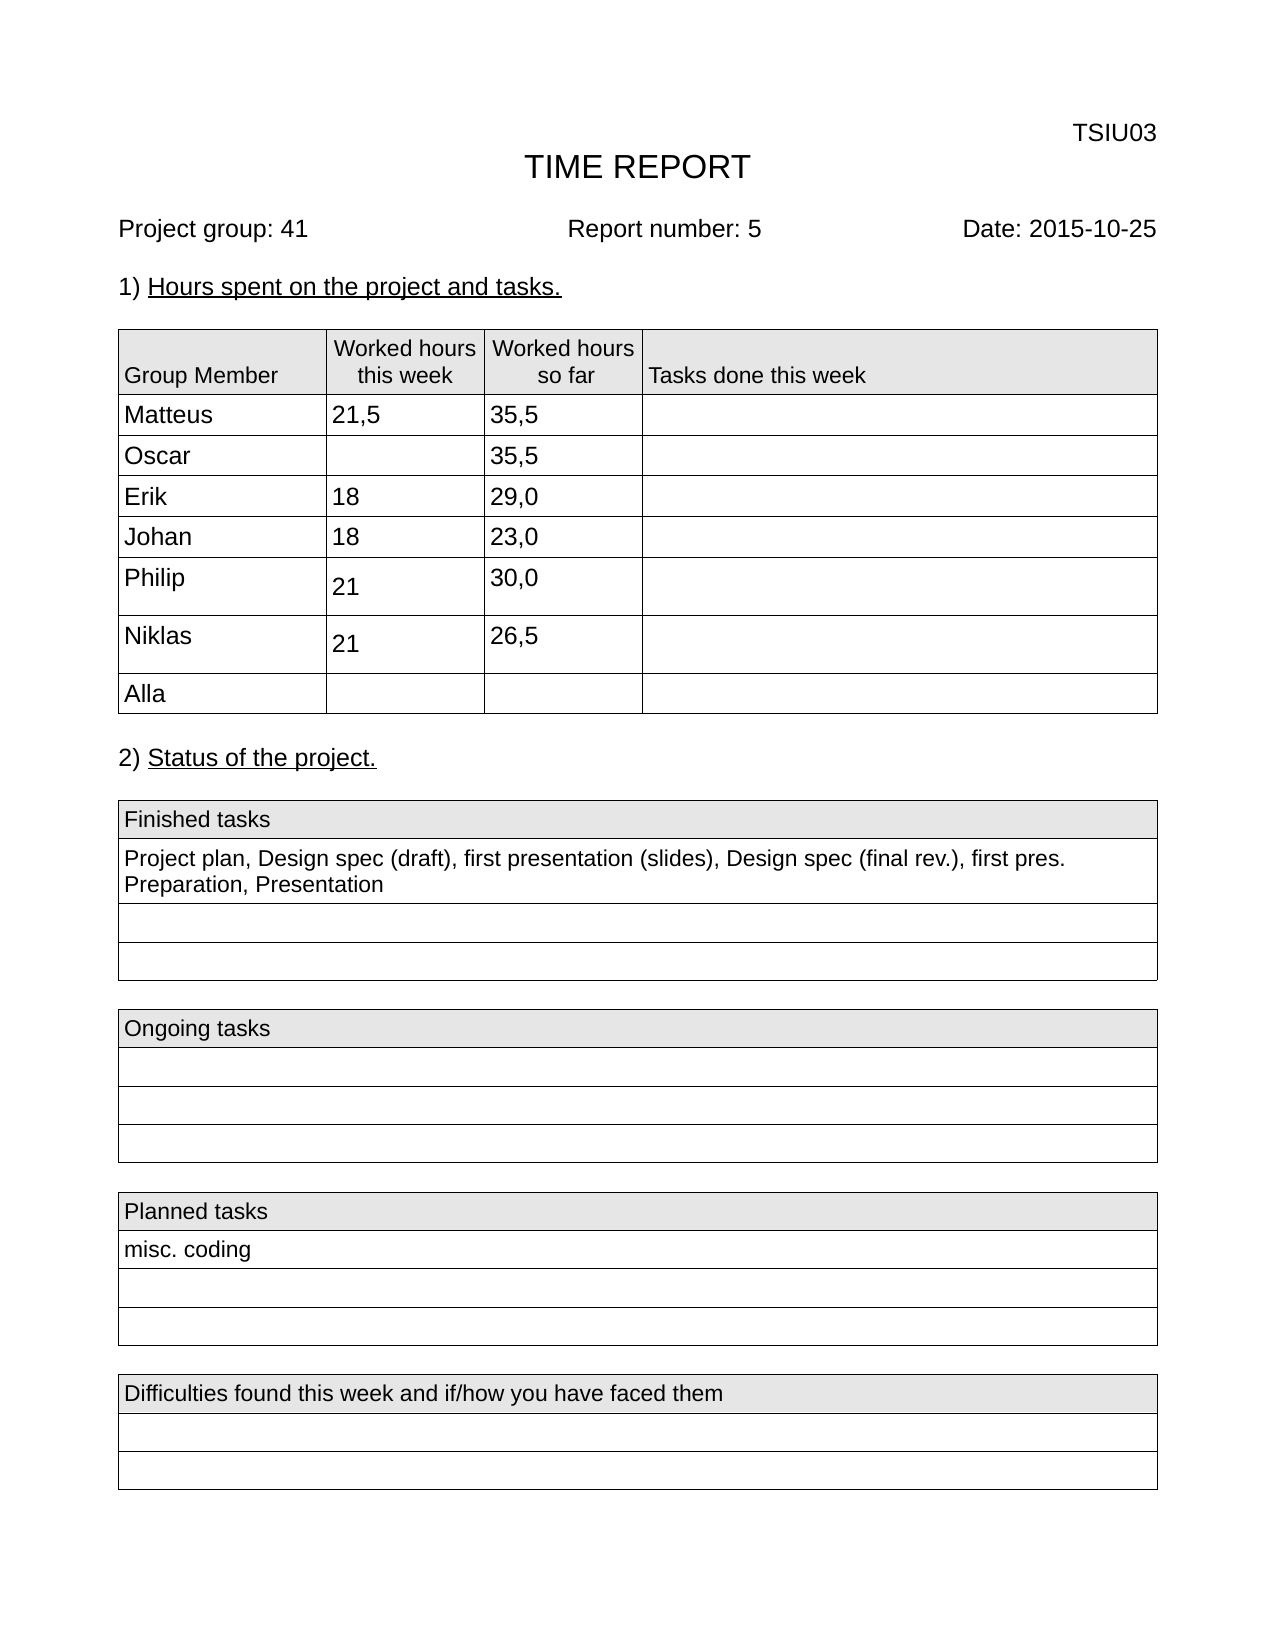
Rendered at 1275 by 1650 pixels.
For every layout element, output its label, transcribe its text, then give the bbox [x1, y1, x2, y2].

table_cell Matteus [119, 395, 326, 434]
table_header Tasks done this week [643, 330, 1157, 394]
table_header Group Member [119, 330, 326, 394]
table_cell [119, 1269, 1157, 1307]
table_cell 26,5 [485, 616, 642, 672]
table_cell [643, 616, 1157, 672]
table_header Finished tasks [119, 801, 1157, 838]
table_cell [119, 1452, 1157, 1489]
table_cell [643, 436, 1157, 475]
table_cell Erik [119, 476, 326, 516]
table_cell [119, 1414, 1157, 1451]
table_cell misc. coding [119, 1231, 1157, 1268]
table_cell 21 [327, 558, 484, 614]
text 1) Hours spent on the project and tasks. [118, 272, 1157, 300]
text 2) Status of the project. [118, 742, 1157, 771]
table_cell 18 [327, 476, 484, 516]
table_cell [485, 674, 642, 713]
table_cell Johan [119, 517, 326, 557]
table_cell [643, 558, 1157, 614]
table_header Worked hours so far [485, 330, 642, 394]
table_cell 29,0 [485, 476, 642, 516]
table_cell Project plan, Design spec (draft), first presentation (slides), Design spec (final rev.), first pres. Preparation, Presentation [119, 839, 1157, 903]
table_cell [119, 1087, 1157, 1124]
table_cell [643, 395, 1157, 434]
table_cell [119, 904, 1157, 941]
table_header Ongoing tasks [119, 1010, 1157, 1047]
table_header Worked hours this week [327, 330, 484, 394]
table_cell [643, 517, 1157, 557]
text TSIU03 [118, 118, 1157, 147]
table_cell 21 [327, 616, 484, 672]
table_cell 35,5 [485, 436, 642, 475]
table_cell [643, 476, 1157, 516]
table_cell 23,0 [485, 517, 642, 557]
table_cell Alla [119, 674, 326, 713]
table_cell 18 [327, 517, 484, 557]
table_cell 30,0 [485, 558, 642, 614]
table_cell [643, 674, 1157, 713]
table_cell [327, 436, 484, 475]
table_cell 21,5 [327, 395, 484, 434]
table_cell Philip [119, 558, 326, 614]
table_header Difficulties found this week and if/how you have faced them [119, 1375, 1157, 1412]
table_cell Niklas [119, 616, 326, 672]
table_cell Oscar [119, 436, 326, 475]
text Project group: 41 Report number: 5 Date: 2015-10-25 [118, 214, 1157, 243]
text TIME REPORT [118, 147, 1157, 185]
table_header Planned tasks [119, 1193, 1157, 1230]
table_cell [119, 1308, 1157, 1345]
table_cell [119, 1048, 1157, 1086]
table_cell [119, 943, 1157, 980]
table_cell [119, 1125, 1157, 1162]
table_cell 35,5 [485, 395, 642, 434]
table_cell [327, 674, 484, 713]
